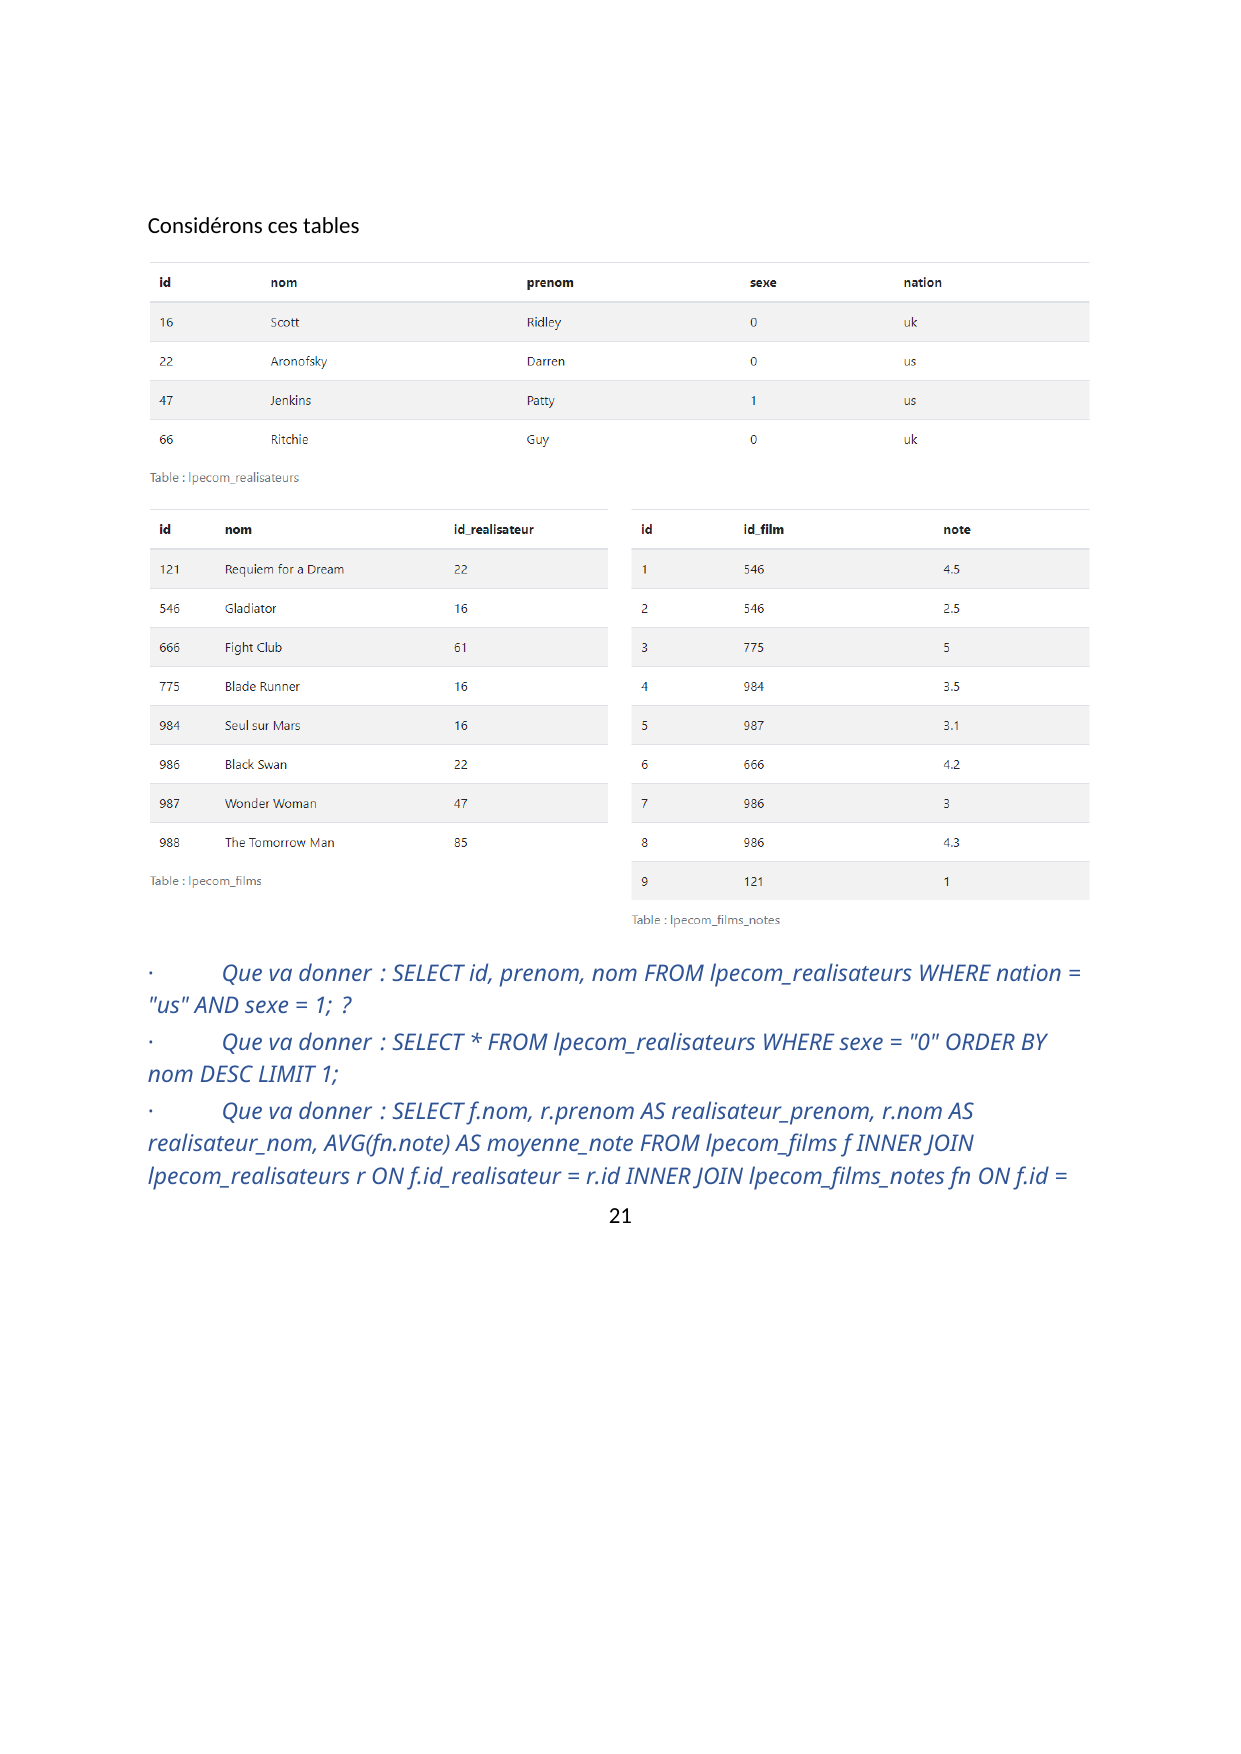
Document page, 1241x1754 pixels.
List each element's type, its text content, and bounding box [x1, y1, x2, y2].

list Que va donner : SELECT f.nom, r.prenom AS realisateur_prenom, r.nom AS realisateur_nom, AVG(fn.note) AS moyenne_note FROM lpecom_films f INNER JOIN lpecom_realisateurs r ON f.id_realisateur = r.id INNER JOIN lpecom_films_notes fn ON f.id = [148, 1095, 1093, 1191]
list Que va donner : SELECT id, prenom, nom FROM lpecom_realisateurs WHERE nation = "us" AND sexe = 1; ? [148, 956, 1093, 1020]
picture [147, 256, 1093, 935]
list Que va donner : SELECT * FROM lpecom_realisateurs WHERE sexe = "0" ORDER BY nom DESC LIMIT 1; [148, 1026, 1093, 1089]
text Considérons ces tables [148, 211, 1093, 239]
